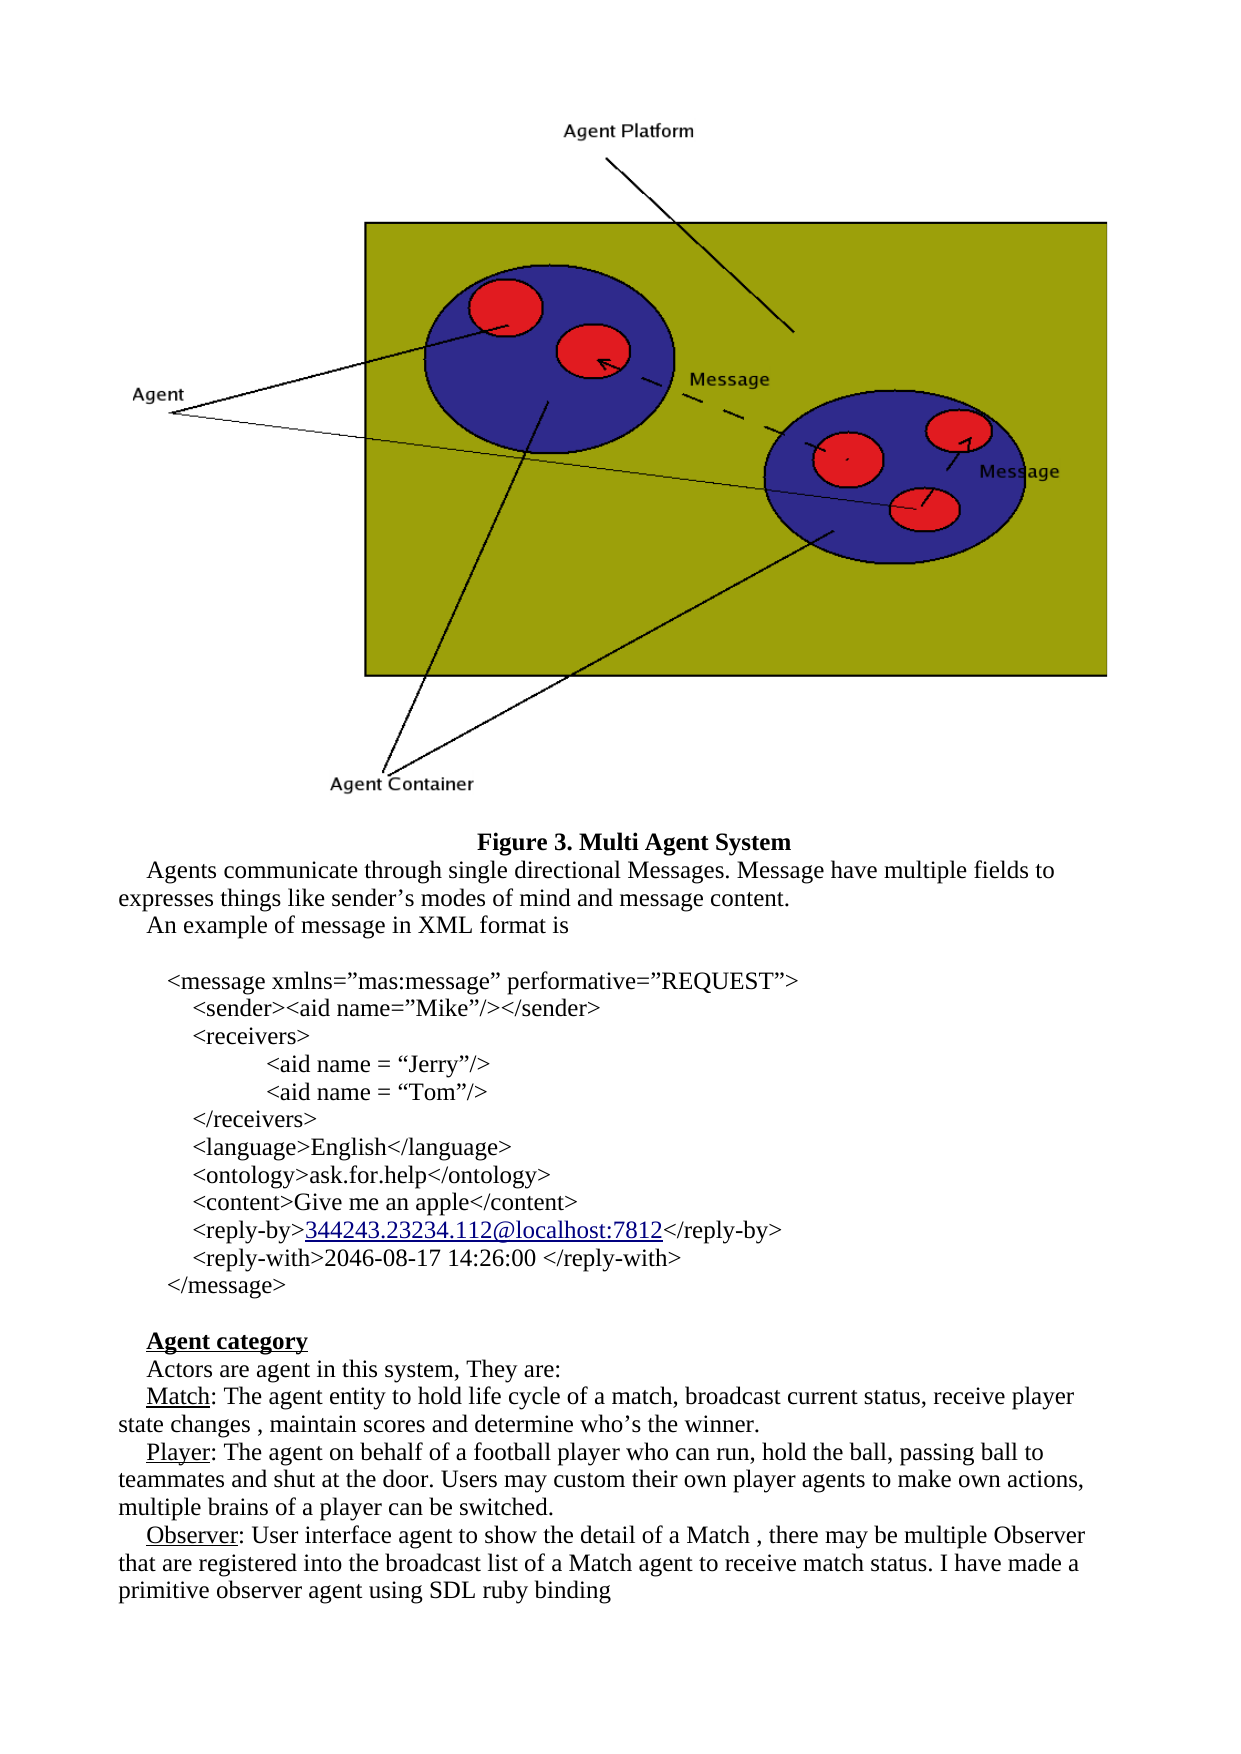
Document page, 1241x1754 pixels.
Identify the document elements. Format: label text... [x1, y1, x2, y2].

text Agent category [118, 1327, 1122, 1355]
text <receivers> [118, 1022, 1122, 1050]
text <content>Give me an apple</content> [118, 1188, 1122, 1216]
text </message> [118, 1272, 1122, 1299]
text <ontology>ask.for.help</ontology> [118, 1161, 1122, 1188]
text Match: The agent entity to hold life cycle of a match, broadcast current status, receive player state changes , maintain scores and determine who’s the winner. [118, 1382, 1122, 1438]
text <aid name = “Tom”/> [118, 1078, 1122, 1105]
picture [132, 118, 1108, 801]
text <message xmlns=”mas:message” performative=”REQUEST”> [118, 967, 1122, 994]
text Player: The agent on behalf of a football player who can run, hold the ball, passing ball to teammates and shut at the door. Users may custom their own player agents to make own actions, multiple brains of a player can be switched. [118, 1438, 1122, 1521]
text <reply-with>2046-08-17 14:26:00 </reply-with> [118, 1244, 1122, 1272]
text Observer: User interface agent to show the detail of a Match , there may be multiple Observer that are registered into the broadcast list of a Match agent to receive match status. I have made a primitive observer agent using SDL ruby binding [118, 1521, 1122, 1604]
text <sender><aid name=”Mike”/></sender> [118, 994, 1122, 1022]
text An example of message in XML format is [118, 911, 1122, 939]
text Agents communicate through single directional Messages. Message have multiple fields to expresses things like sender’s modes of mind and message content. [118, 856, 1122, 911]
text Actors are agent in this system, They are: [118, 1355, 1122, 1382]
text <aid name = “Jerry”/> [118, 1050, 1122, 1078]
text <language>English</language> [118, 1133, 1122, 1161]
text </receivers> [118, 1105, 1122, 1133]
text Figure 3. Multi Agent System [118, 828, 1122, 856]
text <reply-by>344243.23234.112@localhost:7812</reply-by> [118, 1216, 1122, 1244]
